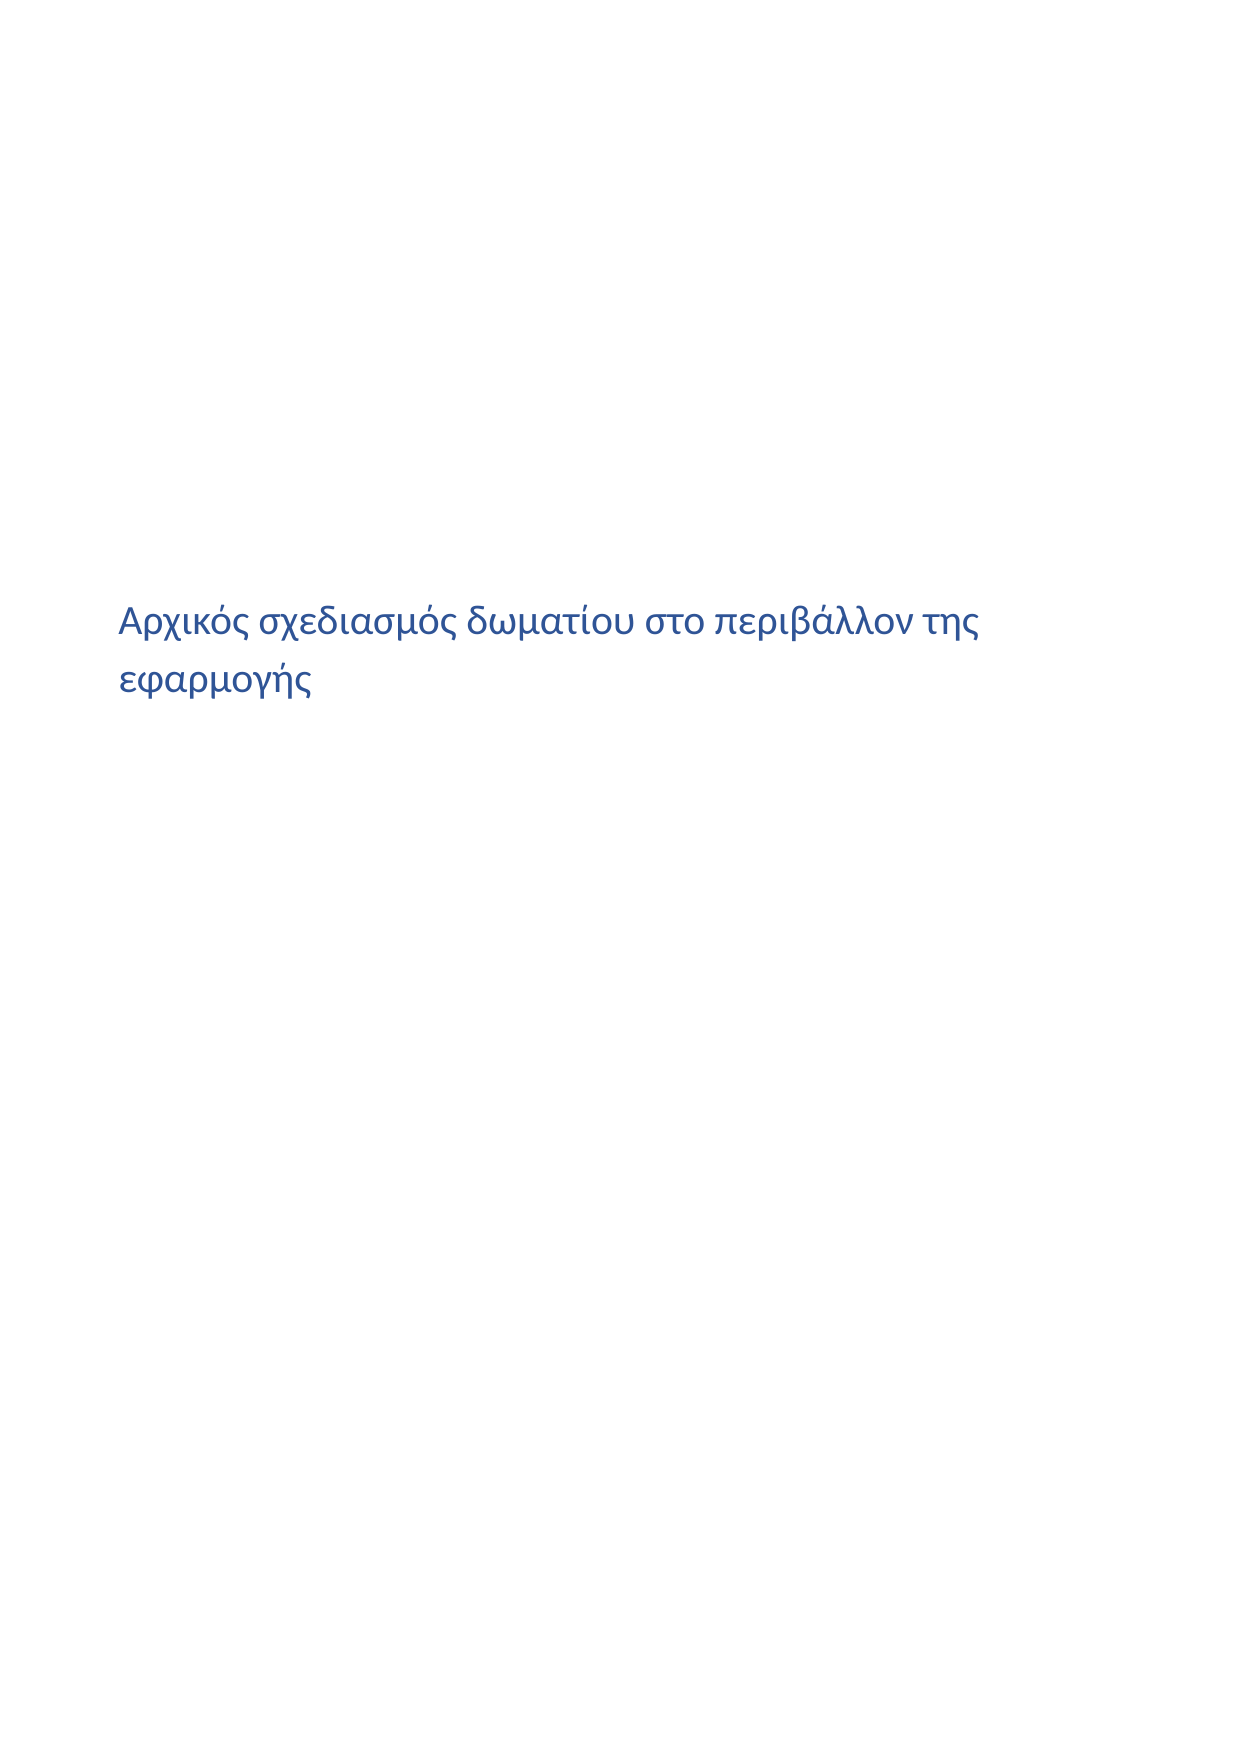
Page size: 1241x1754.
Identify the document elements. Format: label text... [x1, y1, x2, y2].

text Αρχικός σχεδιασμός δωματίου στο περιβάλλον της εφαρμογής [118, 594, 1122, 703]
